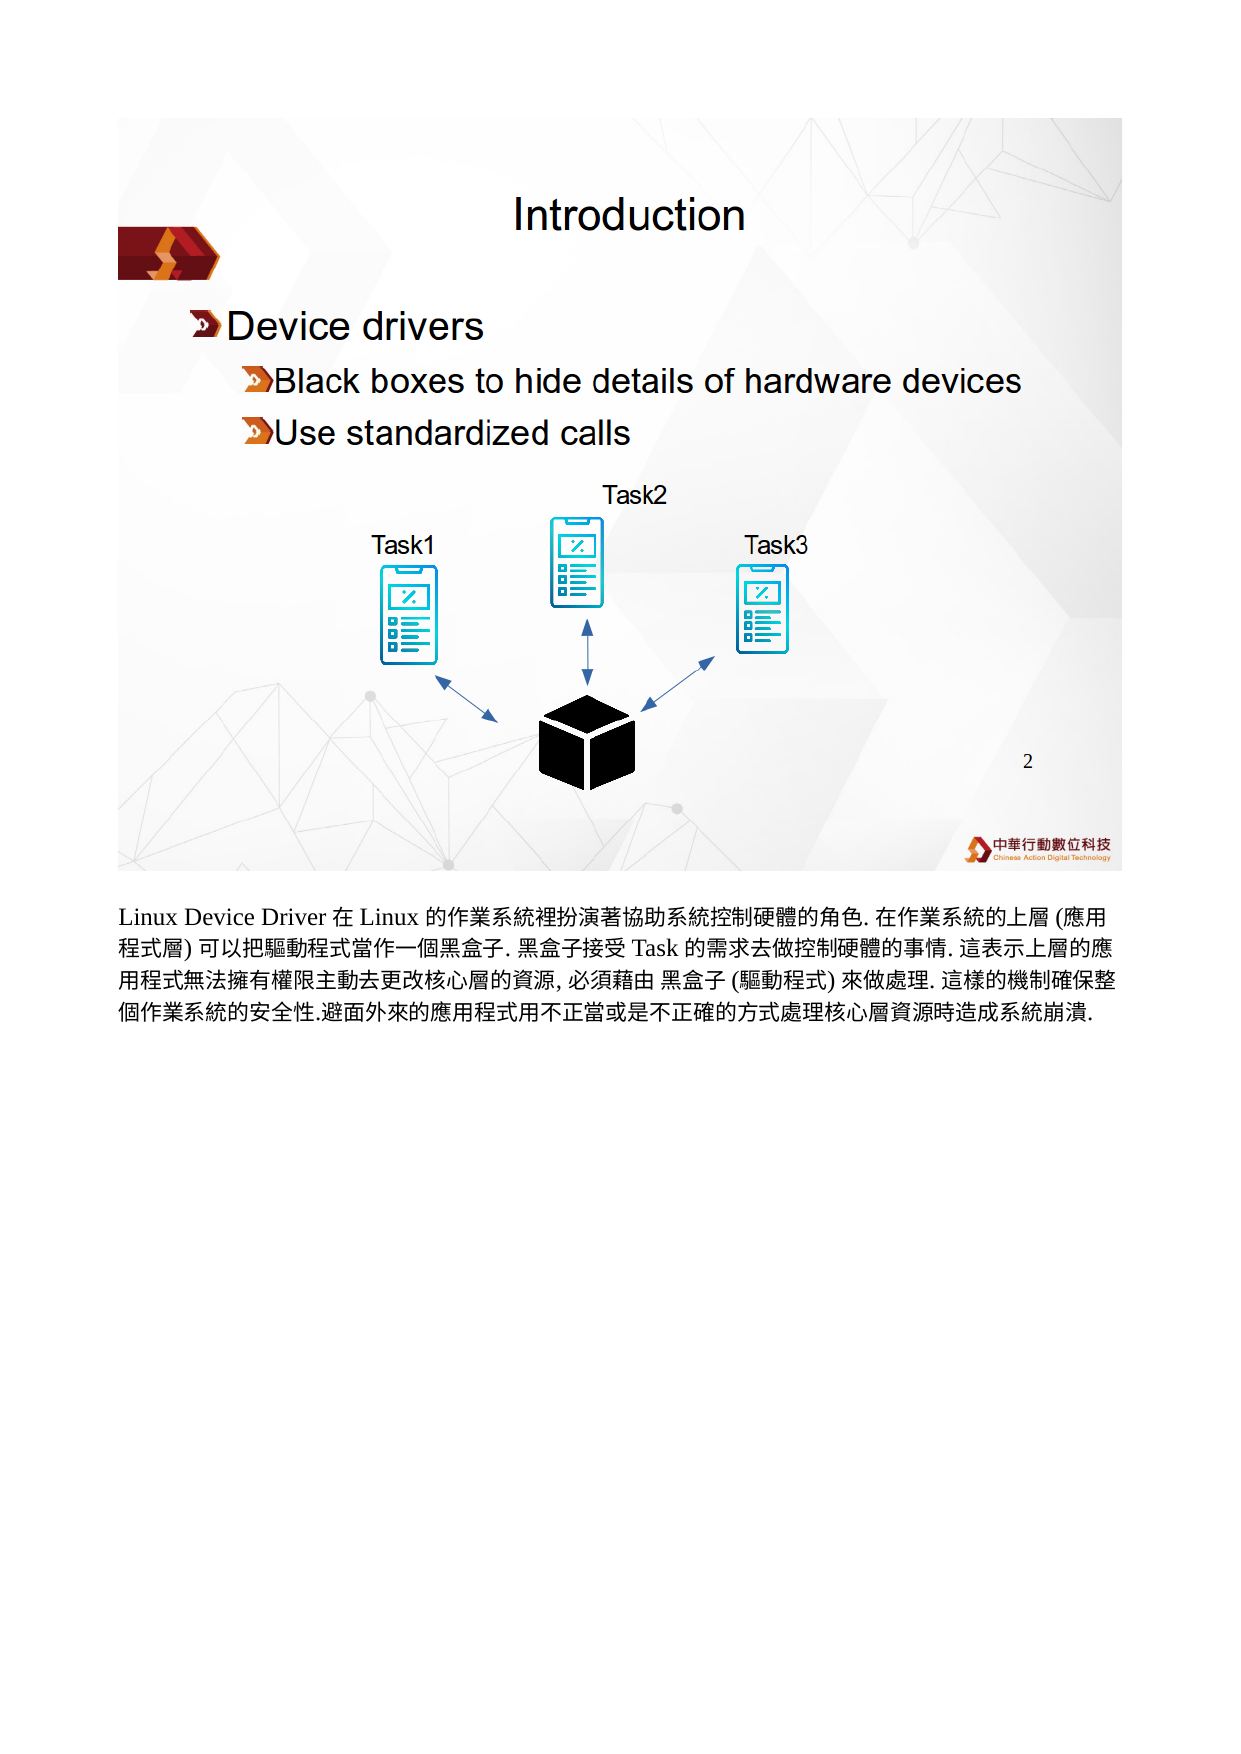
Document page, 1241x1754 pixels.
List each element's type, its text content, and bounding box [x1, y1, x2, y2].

text Linux Device Driver 在 Linux 的作業系統裡扮演著協助系統控制硬體的角色. 在作業系統的上層 (應用程式層) 可以把驅動程式當作一個黑盒子. 黑盒子接受 Task 的需求去做控制硬體的事情. 這表示上層的應用程式無法擁有權限主動去更改核心層的資源, 必須藉由 黑盒子 (驅動程式) 來做處理. 這樣的機制確保整個作業系統的安全性.避面外來的應用程式用不正當或是不正確的方式處理核心層資源時造成系統崩潰. [118, 900, 1122, 1026]
picture [118, 118, 1123, 871]
